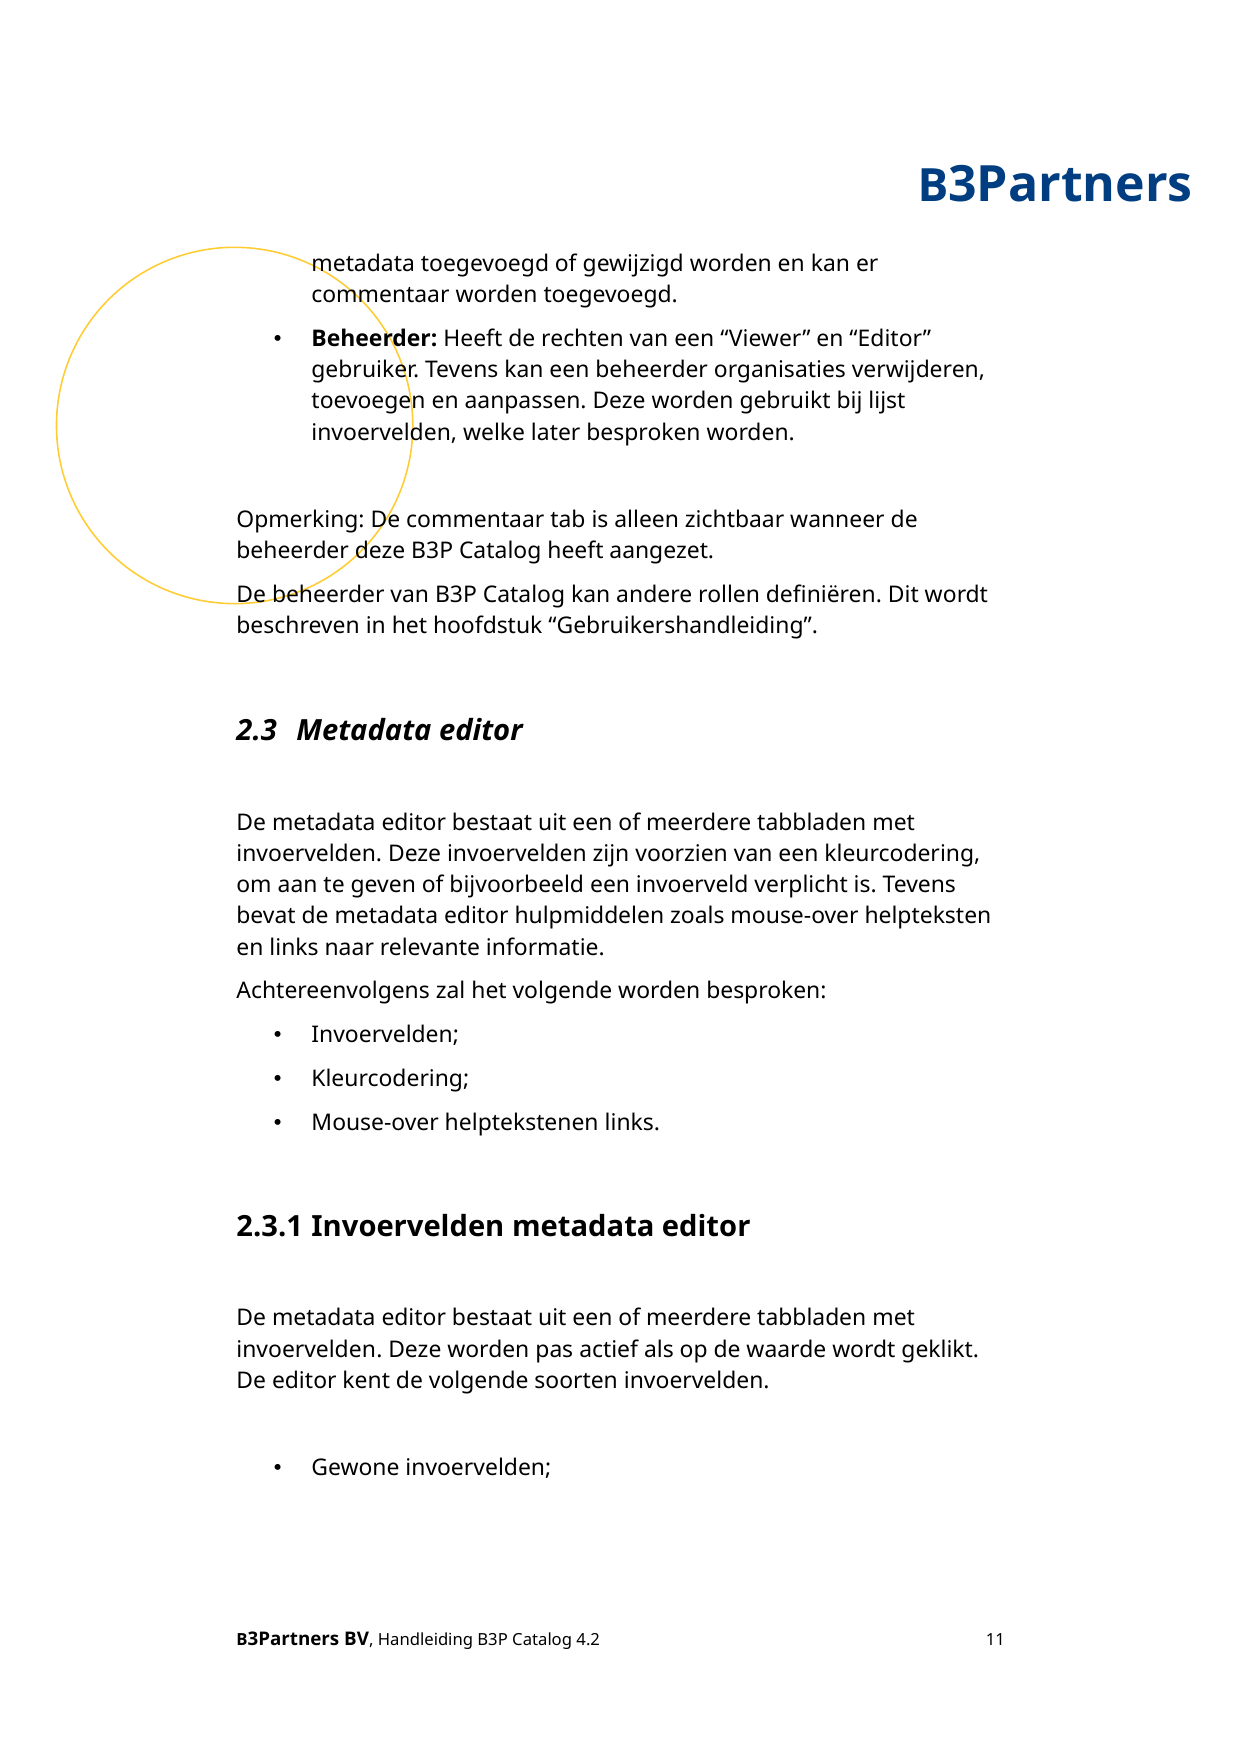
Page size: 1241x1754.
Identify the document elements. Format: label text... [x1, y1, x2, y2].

list Gewone invoervelden; [274, 1451, 1004, 1483]
subtitle Invoervelden metadata editor [236, 1205, 1004, 1245]
list Beheerder: Heeft de rechten van een “Viewer” en “Editor” gebruiker. Tevens kan een beheerder organisaties verwijderen, toevoegen en aanpassen. Deze worden gebruikt bij lijst invoervelden, welke later besproken worden. [382, 322, 1004, 447]
list Kleurcodering; [274, 1062, 1004, 1093]
text De metadata editor bestaat uit een of meerdere tabbladen met invoervelden. Deze invoervelden zijn voorzien van een kleurcodering, om aan te geven of bijvoorbeeld een invoerveld verplicht is. Tevens bevat de metadata editor hulpmiddelen zoals mouse-over helpteksten en links naar relevante informatie. [236, 805, 1004, 962]
text De beheerder van B3P Catalog kan andere rollen definiëren. Dit wordt beschreven in het hoofdstuk “Gebruikershandleiding”. [236, 578, 1004, 641]
text Achtereenvolgens zal het volgende worden besproken: [236, 974, 1004, 1005]
list metadata toegevoegd of gewijzigd worden en kan er commentaar worden toegevoegd. [274, 247, 1004, 309]
subtitle Metadata editor [236, 709, 1004, 749]
text De metadata editor bestaat uit een of meerdere tabbladen met invoervelden. Deze worden pas actief als op de waarde wordt geklikt. De editor kent de volgende soorten invoervelden. [236, 1301, 1004, 1395]
text Opmerking: De commentaar tab is alleen zichtbaar wanneer de beheerder deze B3P Catalog heeft aangezet. [347, 503, 1004, 566]
list Mouse-over helptekstenen links. [274, 1105, 1004, 1137]
list Invoervelden; [274, 1018, 1004, 1049]
